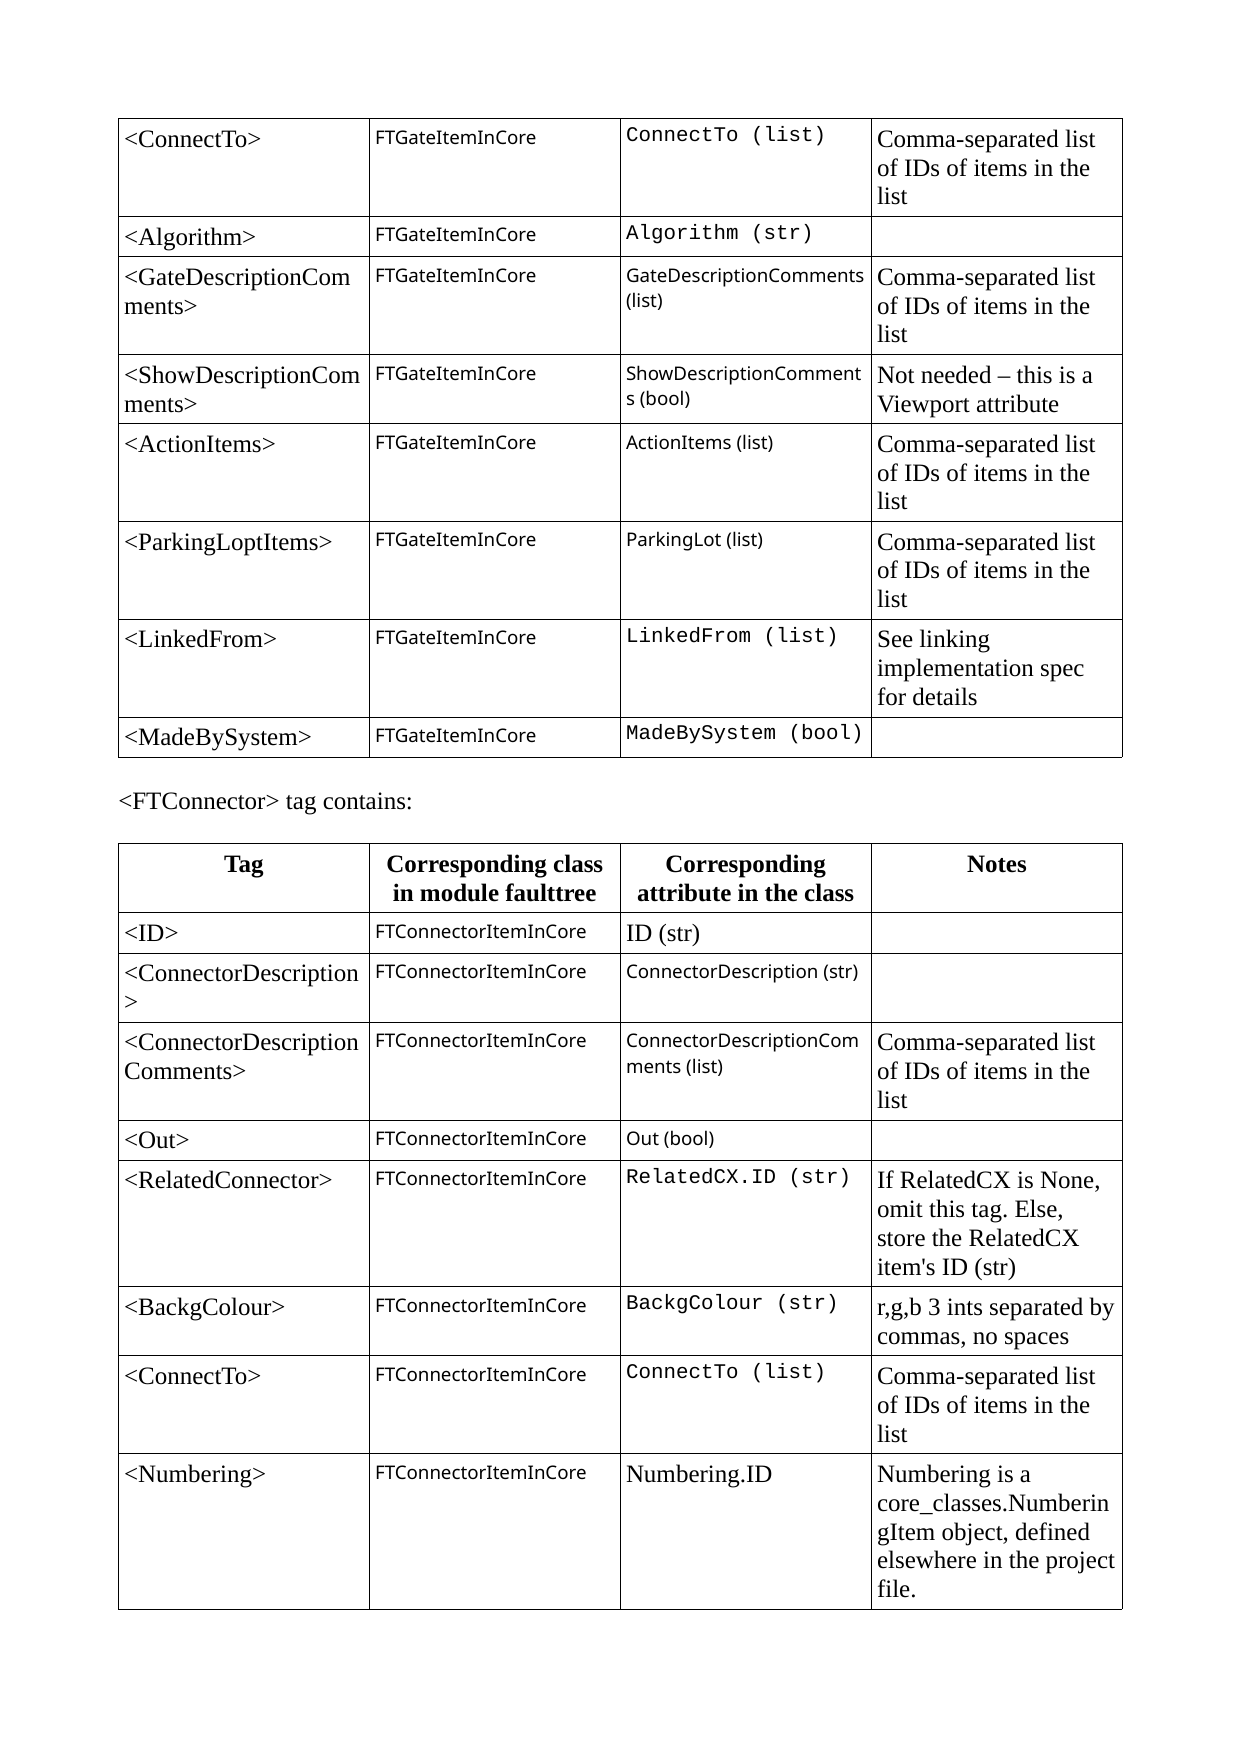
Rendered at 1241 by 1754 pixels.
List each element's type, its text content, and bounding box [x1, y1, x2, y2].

table_cell <LinkedFrom> [119, 620, 369, 717]
table_cell FTConnectorItemInCore [370, 954, 620, 1022]
table_cell FTConnectorItemInCore [370, 1356, 620, 1453]
table_cell [872, 217, 1122, 256]
table_cell FTGateItemInCore [370, 424, 620, 521]
table_cell [872, 718, 1122, 757]
table_cell <GateDescriptionComments> [119, 257, 369, 354]
table_cell FTGateItemInCore [370, 119, 620, 216]
table_header Notes [872, 844, 1122, 912]
table_cell <ActionItems> [119, 424, 369, 521]
table_cell <BackgColour> [119, 1287, 369, 1355]
table_cell If RelatedCX is None, omit this tag. Else, store the RelatedCX item's ID (str) [872, 1161, 1122, 1286]
table_cell Not needed – this is a Viewport attribute [872, 355, 1122, 423]
table_cell Numbering.ID [621, 1454, 871, 1608]
table_cell GateDescriptionComments (list) [621, 257, 871, 354]
table_cell ConnectorDescription (str) [621, 954, 871, 1022]
table_cell r,g,b 3 ints separated by commas, no spaces [872, 1287, 1122, 1355]
table_cell FTConnectorItemInCore [370, 1023, 620, 1119]
table_cell FTGateItemInCore [370, 620, 620, 717]
table_cell Comma-separated list of IDs of items in the list [872, 257, 1122, 354]
table_cell FTConnectorItemInCore [370, 1454, 620, 1608]
table_cell See linking implementation spec for details [872, 620, 1122, 717]
table_cell ShowDescriptionComments (bool) [621, 355, 871, 423]
table_cell Numbering is a core_classes.NumberingItem object, defined elsewhere in the project file. [872, 1454, 1122, 1608]
table_cell <ConnectTo> [119, 119, 369, 216]
table_cell FTGateItemInCore [370, 257, 620, 354]
table_cell Comma-separated list of IDs of items in the list [872, 1356, 1122, 1453]
table_header Tag [119, 844, 369, 912]
table_cell ConnectTo (list) [621, 1356, 871, 1453]
table_cell Comma-separated list of IDs of items in the list [872, 119, 1122, 216]
table_cell <ConnectTo> [119, 1356, 369, 1453]
table_cell FTGateItemInCore [370, 718, 620, 757]
table_cell ConnectorDescriptionComments (list) [621, 1023, 871, 1119]
table_cell Comma-separated list of IDs of items in the list [872, 522, 1122, 619]
table_cell ParkingLot (list) [621, 522, 871, 619]
table_cell RelatedCX.ID (str) [621, 1161, 871, 1286]
table_cell Comma-separated list of IDs of items in the list [872, 1023, 1122, 1119]
table_cell <ShowDescriptionComments> [119, 355, 369, 423]
table_cell MadeBySystem (bool) [621, 718, 871, 757]
table_cell FTGateItemInCore [370, 522, 620, 619]
table_cell <ParkingLoptItems> [119, 522, 369, 619]
table_header Corresponding class in module faulttree [370, 844, 620, 912]
table_cell Algorithm (str) [621, 217, 871, 256]
table_cell FTConnectorItemInCore [370, 913, 620, 953]
table_cell <ID> [119, 913, 369, 953]
table_cell <RelatedConnector> [119, 1161, 369, 1286]
table_cell FTGateItemInCore [370, 355, 620, 423]
table_cell <ConnectorDescriptionComments> [119, 1023, 369, 1119]
table_cell <Numbering> [119, 1454, 369, 1608]
table_cell [872, 1121, 1122, 1160]
table_cell <ConnectorDescription> [119, 954, 369, 1022]
table_cell Comma-separated list of IDs of items in the list [872, 424, 1122, 521]
table_cell <MadeBySystem> [119, 718, 369, 757]
table_cell FTConnectorItemInCore [370, 1287, 620, 1355]
text <FTConnector> tag contains: [118, 786, 1122, 814]
table_cell ID (str) [621, 913, 871, 953]
table_cell <Algorithm> [119, 217, 369, 256]
table_cell [872, 954, 1122, 1022]
table_cell FTConnectorItemInCore [370, 1161, 620, 1286]
table_cell [872, 913, 1122, 953]
table_header Corresponding attribute in the class [621, 844, 871, 912]
table_cell BackgColour (str) [621, 1287, 871, 1355]
table_cell ActionItems (list) [621, 424, 871, 521]
table_cell Out (bool) [621, 1121, 871, 1160]
table_cell FTGateItemInCore [370, 217, 620, 256]
table_cell LinkedFrom (list) [621, 620, 871, 717]
table_cell FTConnectorItemInCore [370, 1121, 620, 1160]
table_cell ConnectTo (list) [621, 119, 871, 216]
table_cell <Out> [119, 1121, 369, 1160]
